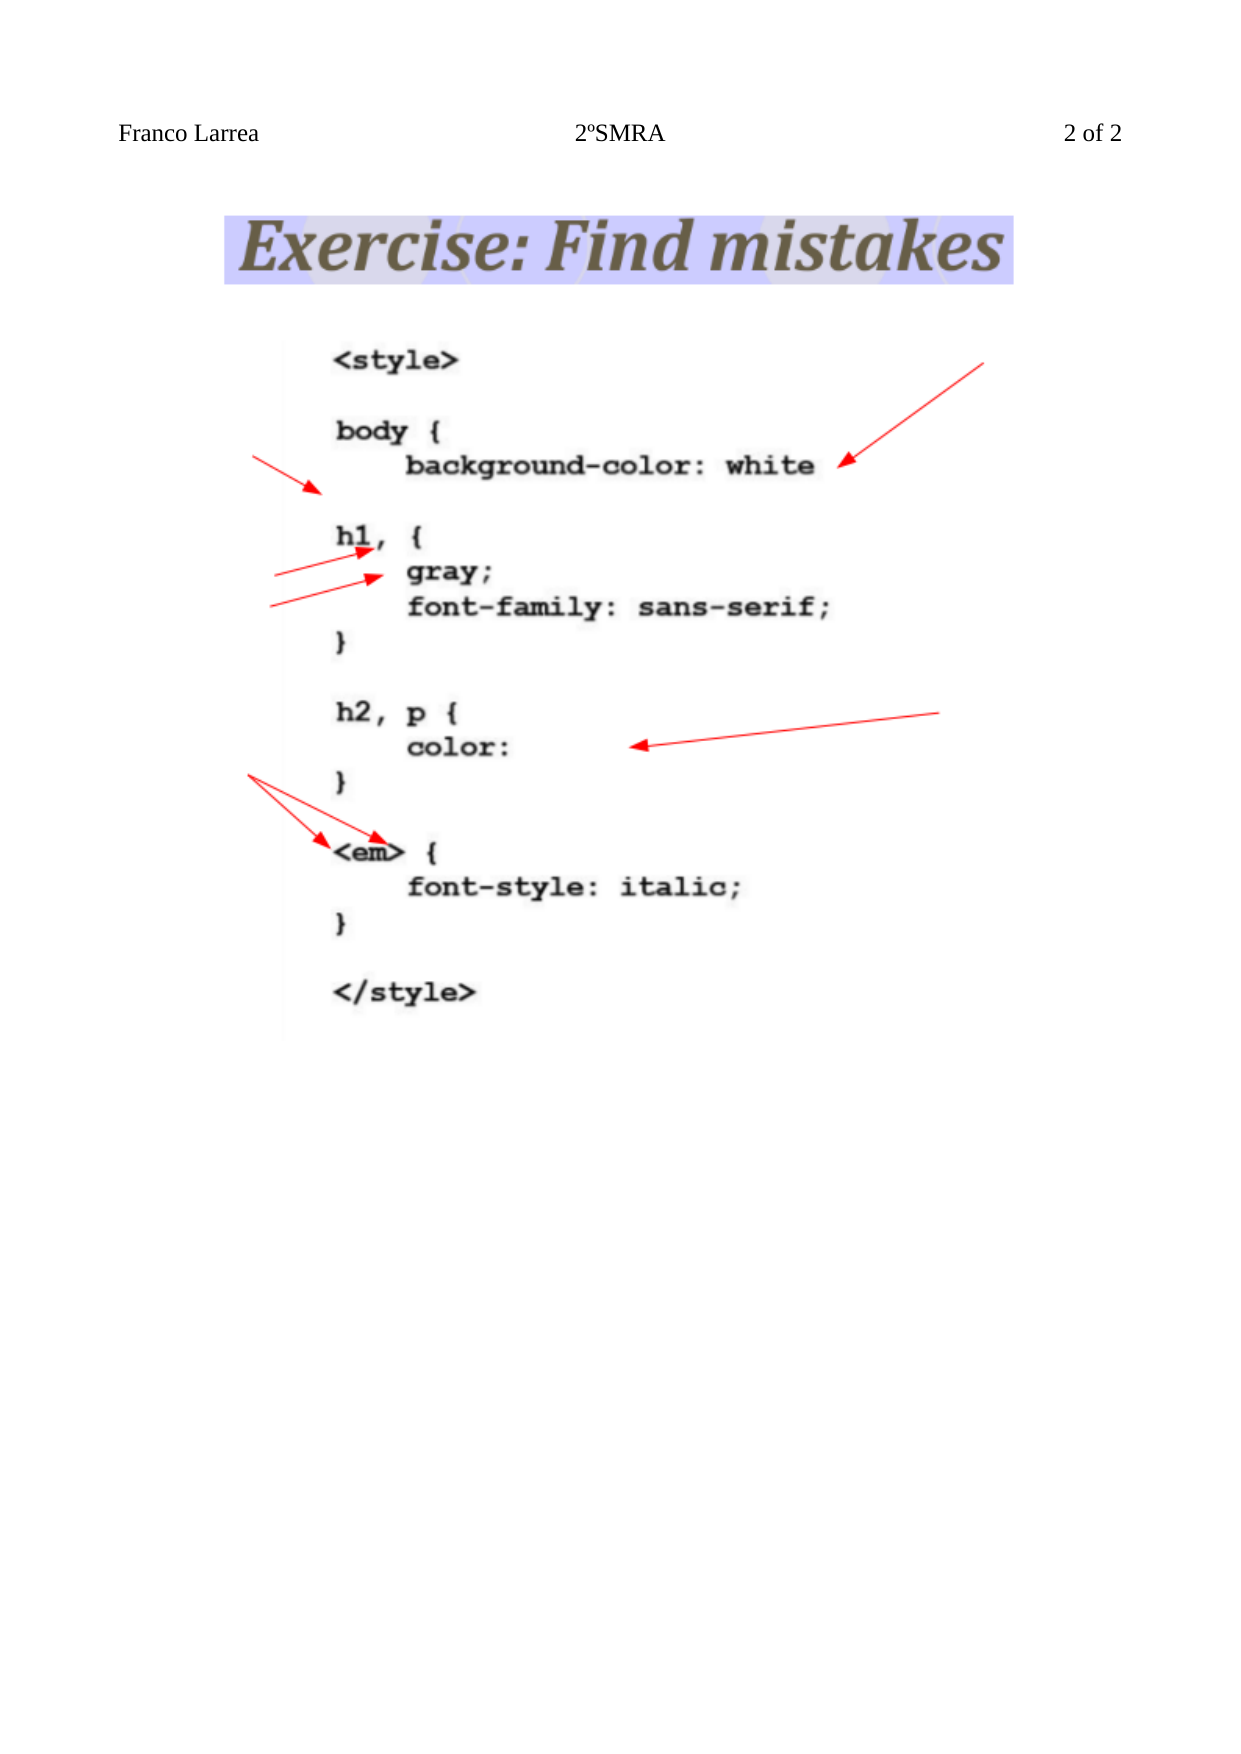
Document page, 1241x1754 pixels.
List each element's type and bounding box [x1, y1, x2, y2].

picture [212, 205, 1028, 1041]
